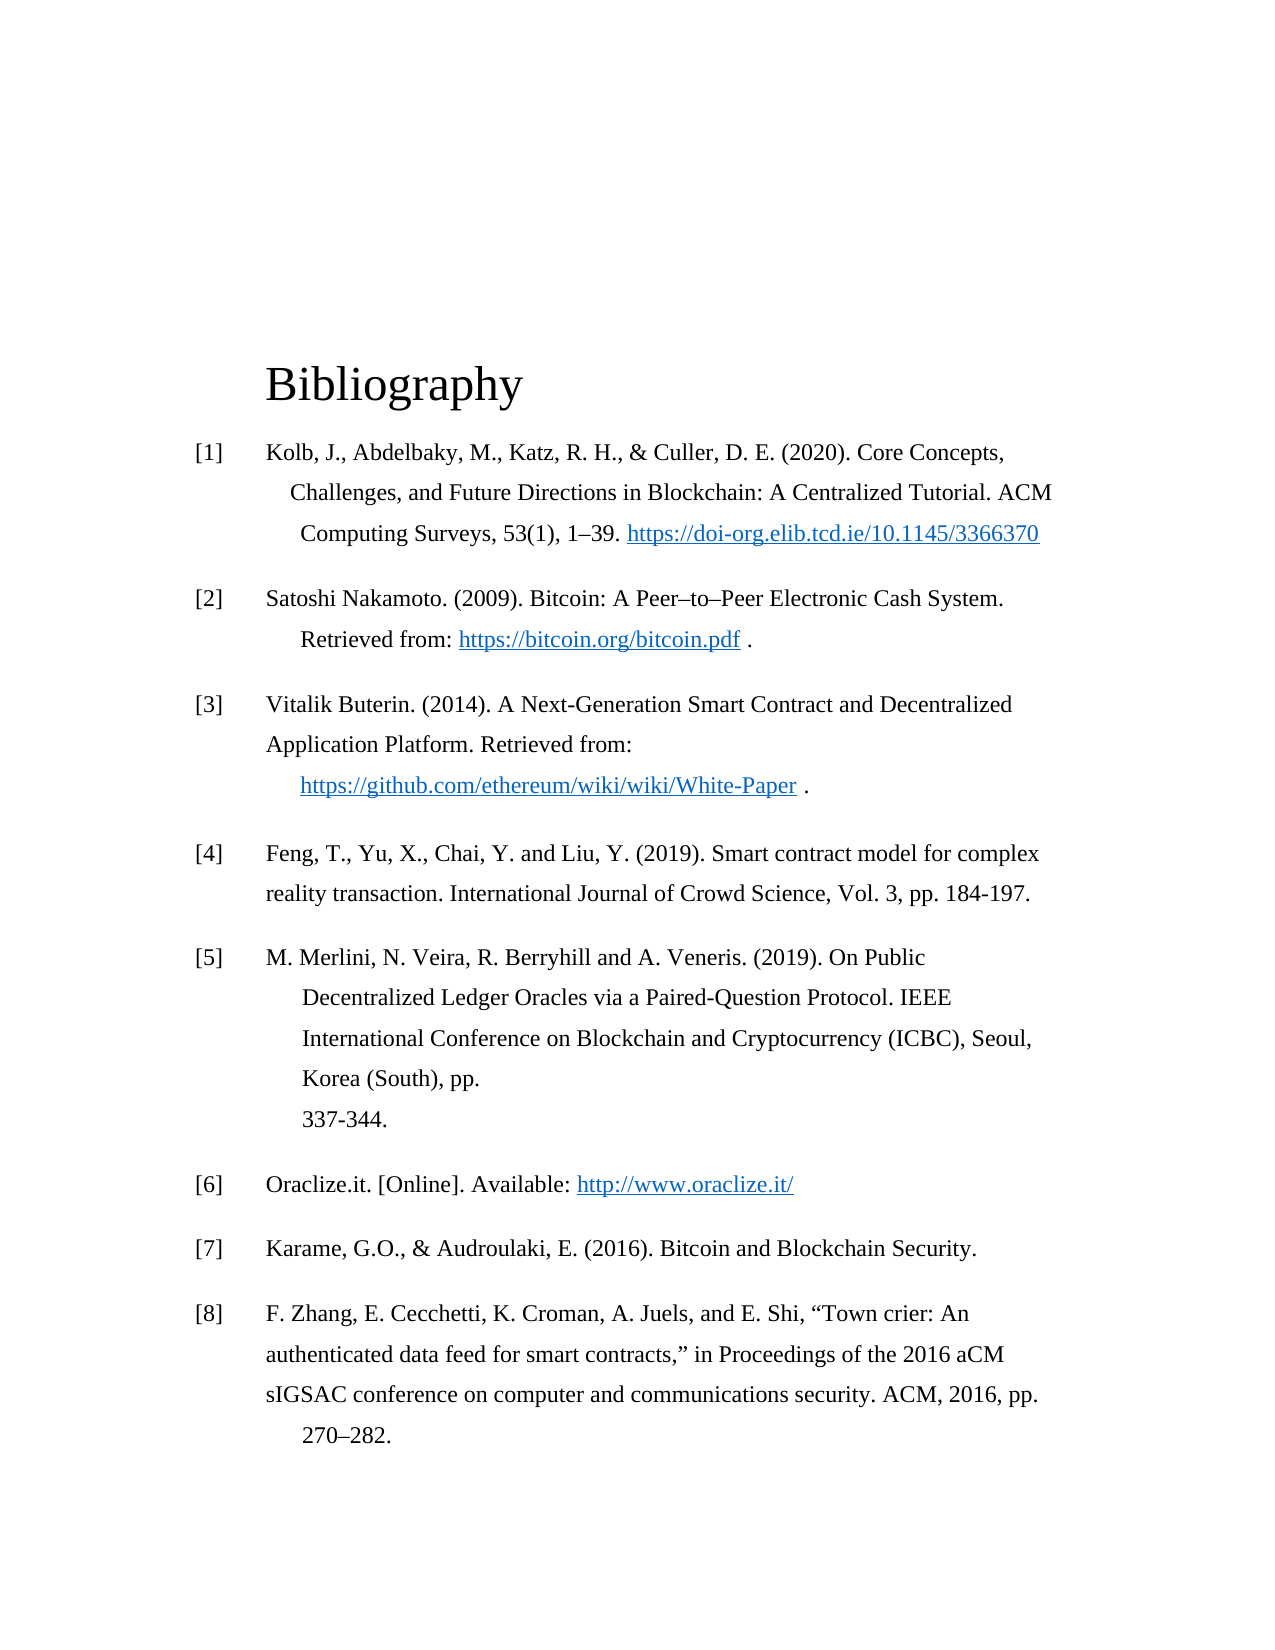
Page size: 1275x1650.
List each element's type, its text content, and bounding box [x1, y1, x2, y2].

list F. Zhang, E. Cecchetti, K. Croman, A. Juels, and E. Shi, “Town crier: An authenticated data feed for smart contracts,” in Proceedings of the 2016 aCM sIGSAC conference on computer and communications security. ACM, 2016, pp. [195, 1299, 1078, 1408]
text https://github.com/ethereum/wiki/wiki/White-Paper . [300, 771, 1126, 798]
list Vitalik Buterin. (2014). A Next-Generation Smart Contract and Decentralized Application Platform. Retrieved from: [195, 690, 1078, 758]
text 270–282. [302, 1421, 1078, 1448]
list Karame, G.O., & Audroulaki, E. (2016). Bitcoin and Blockchain Security. [195, 1234, 1078, 1262]
list Oraclize.it. [Online]. Available: http://www.oraclize.it/ [195, 1169, 1078, 1197]
text Challenges, and Future Directions in Blockchain: A Centralized Tutorial. ACM [266, 478, 1083, 506]
text 337-344. [302, 1105, 1078, 1133]
list Kolb, J., Abdelbaky, M., Katz, R. H., & Culler, D. E. (2020). Core Concepts, [195, 438, 1078, 465]
list Feng, T., Yu, X., Chai, Y. and Liu, Y. (2019). Smart contract model for complex reality transaction. International Journal of Crowd Science, Vol. 3, pp. 184-197. [195, 838, 1078, 907]
text Retrieved from: https://bitcoin.org/bitcoin.pdf . [300, 624, 1126, 652]
subtitle Bibliography [265, 354, 1126, 411]
text Computing Surveys, 53(1), 1–39. https://doi-org.elib.tcd.ie/10.1145/3366370 [300, 519, 1126, 547]
list Satoshi Nakamoto. (2009). Bitcoin: A Peer–to–Peer Electronic Cash System. [195, 584, 1078, 612]
text Decentralized Ledger Oracles via a Paired-Question Protocol. IEEE International Conference on Blockchain and Cryptocurrency (ICBC), Seoul, Korea (South), pp. [302, 983, 1078, 1092]
list M. Merlini, N. Veira, R. Berryhill and A. Veneris. (2019). On Public [195, 943, 1078, 971]
